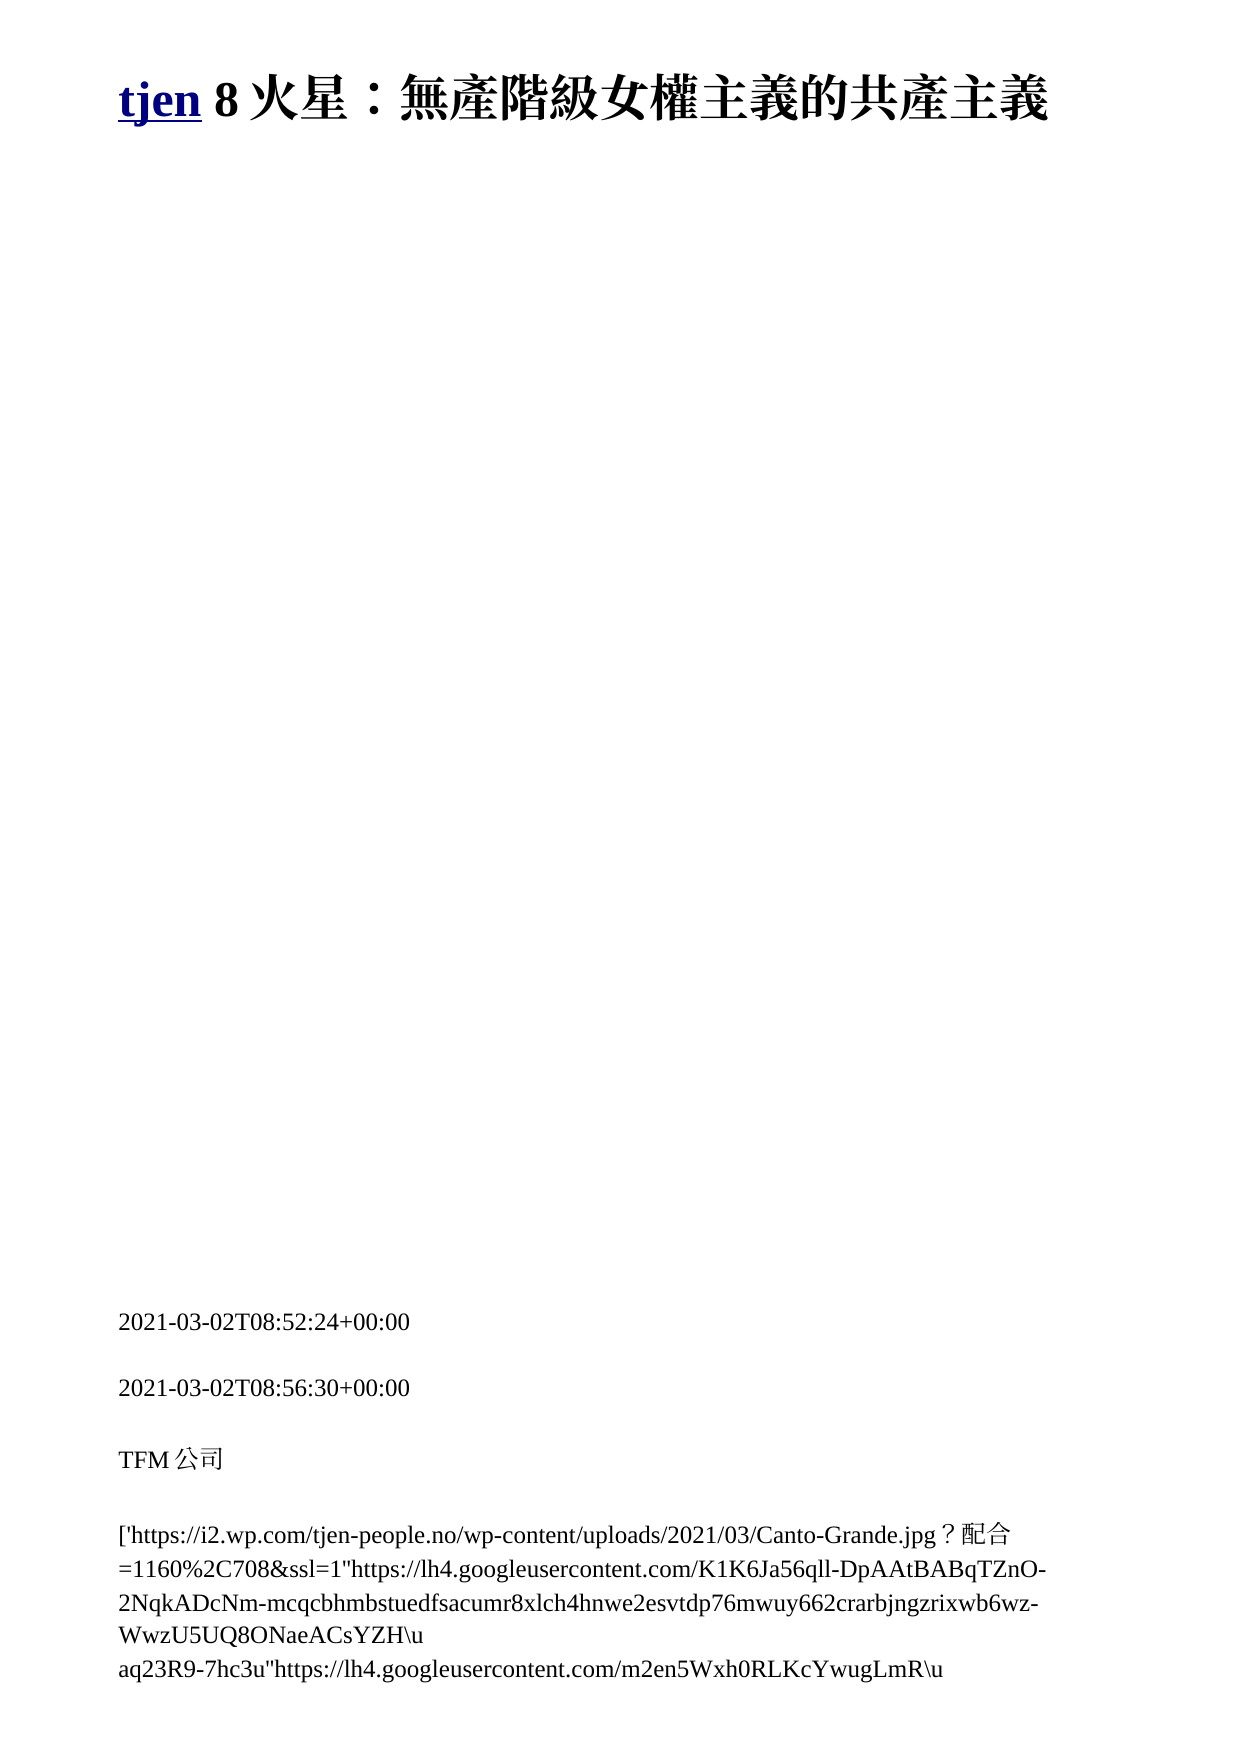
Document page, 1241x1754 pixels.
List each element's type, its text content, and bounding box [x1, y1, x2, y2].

text 2021-03-02T08:52:24+00:00 2021-03-02T08:56:30+00:00 TFM公司 ['https://i2.wp.com/tjen-people.no/wp-content/uploads/2021/03/Canto-Grande.jpg？配合=1160%2C708&ssl=1''https://lh4.googleusercontent.com/K1K6Ja56qll-DpAAtBABqTZnO-2NqkADcNm-mcqcbhmbstuedfsacumr8xlch4hnwe2esvtdp76mwuy662crarbjngzrixwb6wz-WwzU5UQ8ONaeACsYZH\u aq23R9-7hc3u''https://lh4.googleusercontent.com/m2en5Wxh0RLKcYwugLmR\u CiHXcYIeL9TNxiPgRetWbey-NofW\u L89-obOOgqHgVSd613IJoUhJcqqAqUvjMTjpYqi7eMirGZTwmBEzIqHd4avR9AvxHF05G6MTxqTm0MEa'https://lh6.googleusercontent.com/2DSM7Alozu6-ZQAufg82cQnIQ9BW1SJb6u8HfBmoEai3OHB6kVa5XgFouuqHm5\u bn5cxtoh1kfdy6j0unrxdoqevddh7okwdaouhgl9whd7b4r97nfek-oc0398ecXpr0"... ['Teori'] 照片：坎託格蘭德監獄的人民婦女運動中的革命婦女影片。 來自為人民媒體服務的評論員。 快8點了。三月，我們出版了這個簡短的介紹無產階級女權運動的文字。為了深入研究，我們推薦祕魯共產黨的以下文字：馬克思主義、瑪麗亞泰吉和女性運動 我們規定，無產階級女權主義的概念不應理解為一種意識形態，也不應理解為對毛澤東主義的補充。我們所理解的無產階級女權主義是婦女運動的無產階級觀點。在無產階級婦女運動中有一個教室，在反對公民和小公民女權運動中。 無產階級女性主義是以馬克思列寧主義、毛澤東主義為主的觀點為指導的。這是無產階級的唯一思想，也是無產階級的第三個、更高的、不可戰勝的階段。我們對女性問題的理解，是從對這個問題的看法出發的，也是從爭取婦女革命運動出發的。 無產階級女性主義 毛澤東主義是無產階級女權主義。它會說一個革命的婦女站在無產階級的立場上戰鬥。女性的壓抑與私有財產和國家的發展處於同一階段，與階級中人的內容處於同一階段。在現代，女性的壓制與神聖的資本主義帝國主義和相關制度融為一體。家庭、私有財產和國家 弗里德里希·恩格斯和卡爾·馬克思從共產主義者的童年時代起就參與了對女性的壓制問題。在《共產黨的表現形式》中，他們寫道，隨著資本主義生產關係的恢復，婦女將不再是這個制度中的“生產工具”，他們寫道，正規和非正規賣淫都將消失。 安格爾後來寫了經典的共產主義著作《家庭、私有財產和國家的起源》，為無產階級女權主義提供了基礎。在歷史資料和調查的基礎上，安吉爾把他所說的婦女的歷史失敗與私有財產的形成聯絡起來。 第一批人成群結隊地生活。在集團內部，財產主要是共同的。牛群合作，分享他的工作成果。隨著技術和生產的進步，伴隨著過剩和新的生產關係，私有財產得以確立。天使表明，在同一個蘋果，國家和家庭，以及女性的壓制。第一批私有財產，例如牛，主要是聽男人的話。為了確保把它帶給男人的繼承人，女人以一種新的方式和男人綁在一起。以前，親戚們都遵循母親的路線，這是合乎邏輯的。為了確保繼承權，使財產不離開羊群而進入新的女兒群體（婦女從羊群中出嫁以避免牽連），引入了父親法庭，並建立了以男子為首（族長）的家庭。 此後，父權制在不同的社會、文化和不同的經濟制度中發展變化。在每一個階級中，族長的核心已經過去，男子仍然是家庭、經濟和政治的首腦。帝國主義、父權制和對婦女的暴力 在《皇帝的蘋果》中，我們清楚地看到了無產階級和貧窮的農業國家的婦女們是如何舉行巨大的葬禮的。在第三世界，貧窮的婦女作為被壓迫民族的一部分、作為交換階級的一部分和作為婦女的一部分都是壓迫性的。這種壓力有一系列的表現形式，最為荒唐和殘酷的表現形式是對婦女的暴力、性暴力、強姦、嫉妒強姦、賣淫和販運。 這種暴力不是父權制的巧合，而是它存在的預言之一。使用暴力就是使用權力。經濟、社會和政治權力建立在最後時刻的暴力之上。這條規則也適用於族長。婦女運動中的一個階級。 因此，最初的無產階級女性主義是家長與帝國主義資本主義一元化，家長契約本身發生在課堂上。正是由於這種態度，無產階級女性主義的形成，使得人們發現父權制首先被帝王制和課堂制度所打破。首先，共產主義從私有財產和國家中消失了，這就是家庭作為經濟單位和男權對女權競技場的最終功能。 換言之，無產階級女性主義婦女案與無產階級案是聯絡在一起的，因為無產階級是唯一能夠從公民權中奪取權力，一勞永逸地提高公民財產關係和階級的階級。 再者，無產階級的女權主義是建立在人與人之間最重要的區別之上的，在這個體系中，包括女性在內，是階級之間的區別。有公民、小公民和無產階級婦女，三個不同的階級有三個不同的階級。課堂是社會變革的主要動力，因此課堂點是界定一切政治運動的最重要問題。 因此，女權主義、婦女運動及其意識形態，在三個原則上，公民女權主義、小公民女權主義和無產階級女權主義。今天的無產階級女性主義是馬克思主義的。小公民自由主義和激進女權主義似乎是最大的女權主義方向。今天挪威的第一個女權主義組織，奧塔和婦女陣線主要是激進的女權主義。他們傾向於將文化置於經濟之上，缺乏階級觀點，並在所有問題上尋求政府的解決方案。在過去的幾十年裡，小規模的公民自由主義和後現代身份政策變得越來越強大。除其他外，它否認了現代科學的觀點，即客觀真理是存在的，人類能夠找到這一點。後現代哲學認為，語言是在建構現實，即使它是扭曲的。 無產階級女性主義是女性運動中的一個階級。它意味著無產階級和貧窮婦女的立場，特別是在第三世界。無產階級女權主義把婦女同無產階級鬥爭團結起來。這是一場太受歡迎的女性鬥爭，在烏托邦式的社會中，它並沒有孤立於大眾而形成小集體。這是一個女人的鬥爭，主要是針對國家，資本和最被動的，而不是針對所有的男人。這是一個女人的鬥爭，重點是經濟和社會關係，而不是主要是文化或生物。共產黨人對這些問題的認識，是以辯證的材料和科學的方法為基礎的。我們看到一切都在它的關係和完美。我們認為基礎是主要的，過度建設是次要的。無產階級女性主義最核心的問題是維持治安，動員和組織婦女群眾，建立無產階級女性領導。 繼續閱讀 共產主義對家庭、私有財產和馬克思主義國家起源的啟示和婦女解放的馬克思主義，瑪麗亞泰吉和女權運動中的女性主義運動 來自巴西的照片 MFP代表人民婦女運動，是巴西的革命婦女組織。親愛的讀者！ 為人民服務媒體需要你的支援。當然，我們沒有得到任何新聞釋出會，也沒有從富有的資本家那裡得到任何幫助，比如種族主義的“另類媒體”。我們所有的支援都來自我們的讀者和革命運動。我們對此非常感激。沒有你，我們就活不下去了，你可以用你能用的來支援我們，為我們做貢獻。 [“毛主義”，“無產階級女權主義”] [118, 1274, 1181, 1682]
subtitle tjen 8火星：無產階級女權主義的共產主義 [118, 59, 1181, 131]
